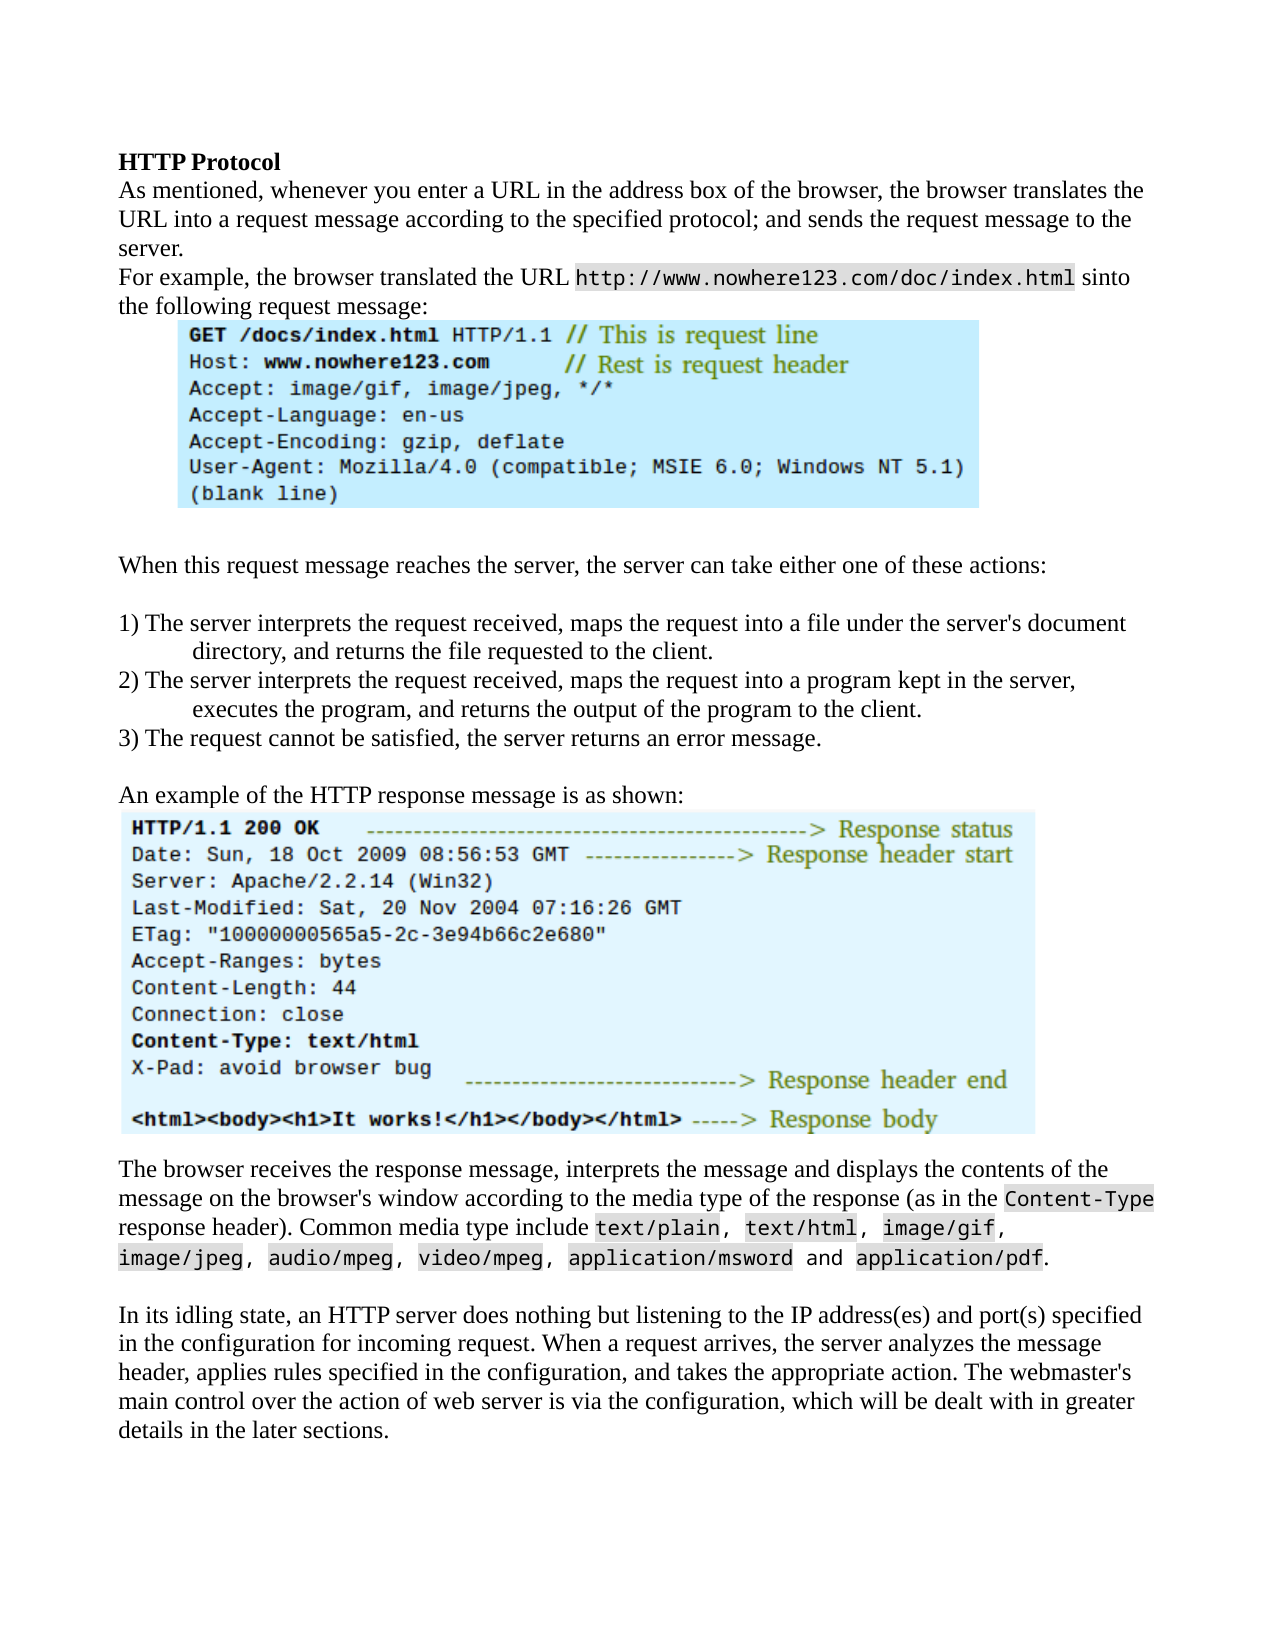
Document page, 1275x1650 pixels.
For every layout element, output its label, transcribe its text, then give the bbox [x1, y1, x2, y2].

picture [177, 320, 980, 508]
text As mentioned, whenever you enter a URL in the address box of the browser, the browser translates the URL into a request message according to the specified protocol; and sends the request message to the server. [118, 176, 1157, 262]
text An example of the HTTP response message is as shown: [118, 780, 1157, 809]
text 1) The server interprets the request received, maps the request into a file under the server's document directory, and returns the file requested to the client. [118, 608, 1157, 665]
text In its idling state, an HTTP server does nothing but listening to the IP address(es) and port(s) specified in the configuration for incoming request. When a request arrives, the server analyzes the message header, applies rules specified in the configuration, and takes the appropriate action. The webmaster's main control over the action of web server is via the configuration, which will be dealt with in greater details in the later sections. [118, 1300, 1157, 1443]
text HTTP Protocol [118, 147, 1157, 176]
text 3) The request cannot be satisfied, the server returns an error message. [118, 723, 1157, 751]
text The browser receives the response message, interprets the message and displays the contents of the message on the browser's window according to the media type of the response (as in the Content-Type response header). Common media type include text/plain, text/html, image/gif, image/jpeg, audio/mpeg, video/mpeg, application/msword and application/pdf. [118, 1154, 1157, 1271]
text For example, the browser translated the URL http://www.nowhere123.com/doc/index.html sinto the following request message: [118, 262, 1157, 320]
picture [121, 808, 1036, 1134]
text When this request message reaches the server, the server can take either one of these actions: [118, 550, 1157, 579]
text 2) The server interprets the request received, maps the request into a program kept in the server, executes the program, and returns the output of the program to the client. [118, 665, 1157, 723]
